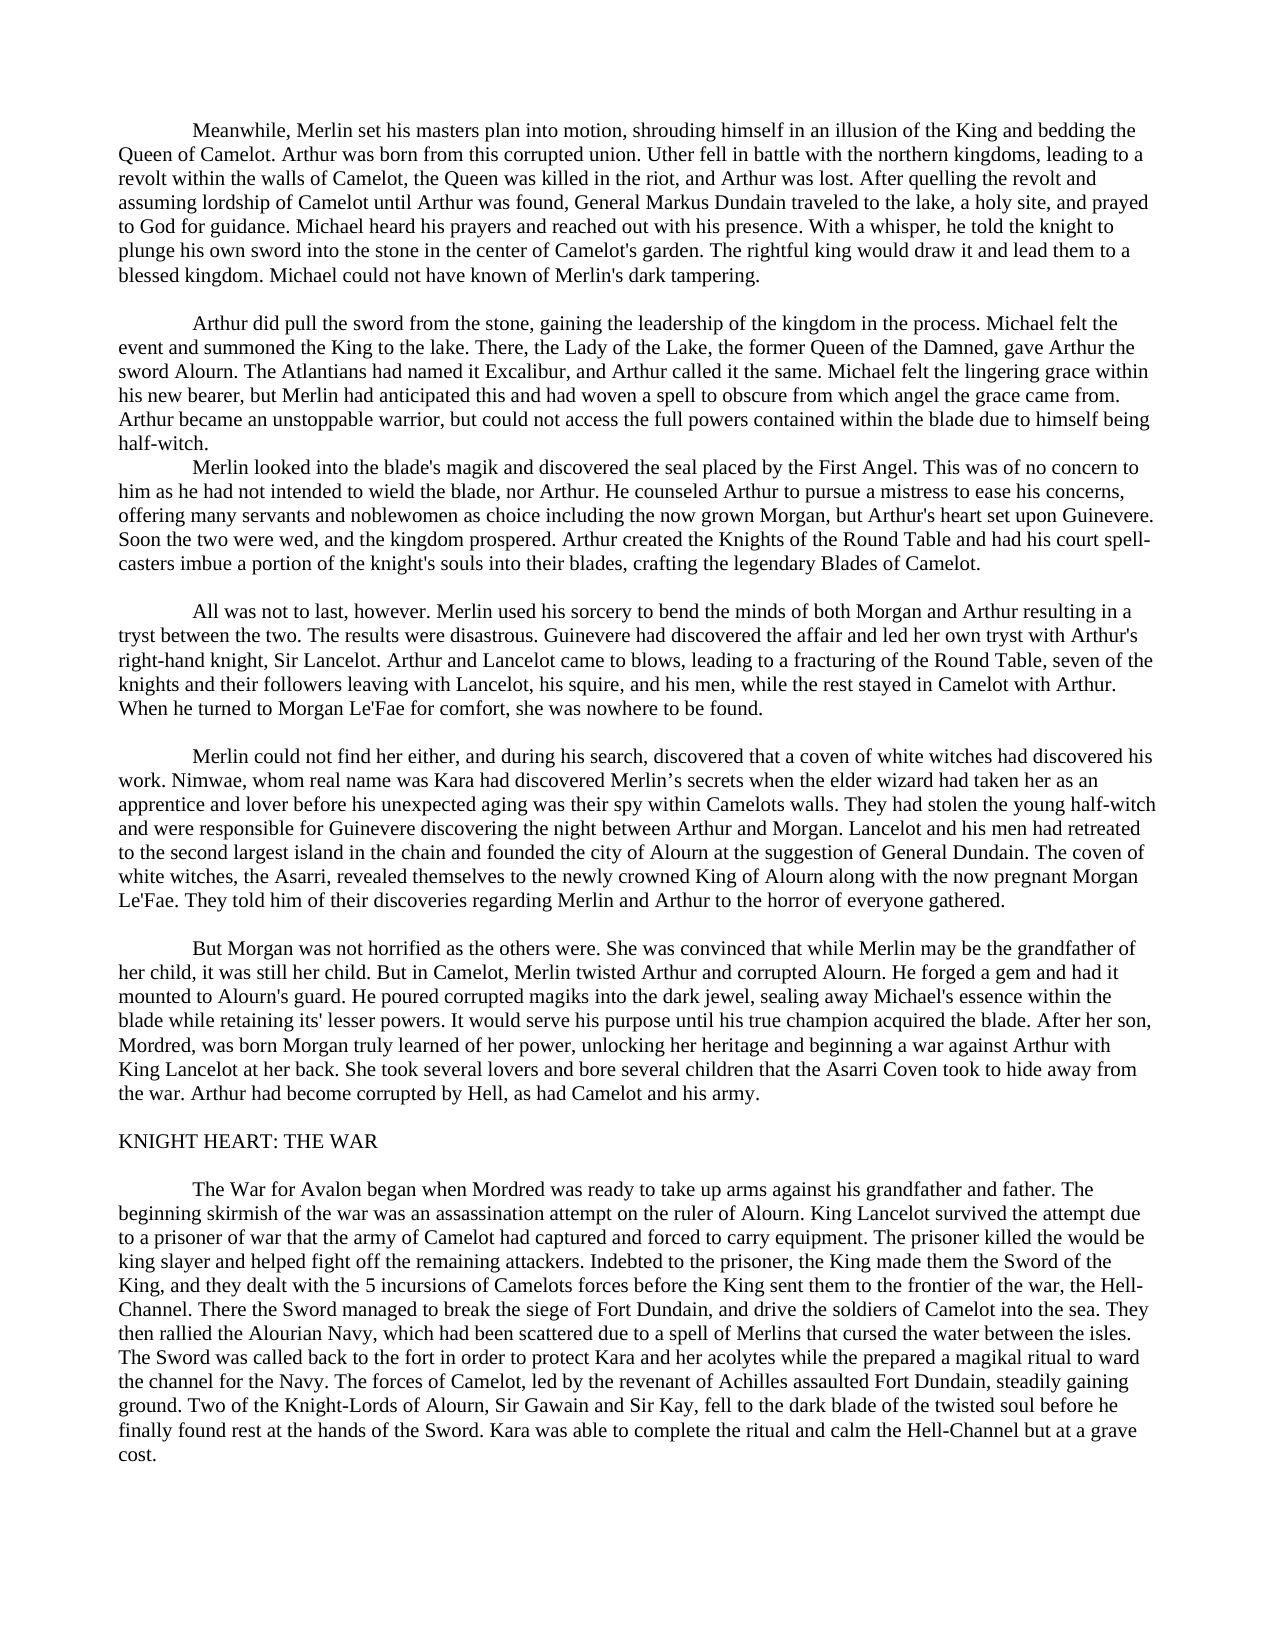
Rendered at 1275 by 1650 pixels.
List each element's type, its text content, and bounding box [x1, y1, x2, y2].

text All was not to last, however. Merlin used his sorcery to bend the minds of both Morgan and Arthur resulting in a tryst between the two. The results were disastrous. Guinevere had discovered the affair and led her own tryst with Arthur's right-hand knight, Sir Lancelot. Arthur and Lancelot came to blows, leading to a fracturing of the Round Table, seven of the knights and their followers leaving with Lancelot, his squire, and his men, while the rest stayed in Camelot with Arthur. When he turned to Morgan Le'Fae for comfort, she was nowhere to be found. [118, 599, 1157, 720]
text Merlin looked into the blade's magik and discovered the seal placed by the First Angel. This was of no concern to him as he had not intended to wield the blade, nor Arthur. He counseled Arthur to pursue a mistress to ease his concerns, offering many servants and noblewomen as choice including the now grown Morgan, but Arthur's heart set upon Guinevere. Soon the two were wed, and the kingdom prospered. Arthur created the Knights of the Round Table and had his court spell-casters imbue a portion of the knight's souls into their blades, crafting the legendary Blades of Camelot. [118, 455, 1157, 575]
text Meanwhile, Merlin set his masters plan into motion, shrouding himself in an illusion of the King and bedding the Queen of Camelot. Arthur was born from this corrupted union. Uther fell in battle with the northern kingdoms, leading to a revolt within the walls of Camelot, the Queen was killed in the riot, and Arthur was lost. After quelling the revolt and assuming lordship of Camelot until Arthur was found, General Markus Dundain traveled to the lake, a holy site, and prayed to God for guidance. Michael heard his prayers and reached out with his presence. With a whisper, he told the knight to plunge his own sword into the stone in the center of Camelot's garden. The rightful king would draw it and lead them to a blessed kingdom. Michael could not have known of Merlin's dark tampering. [118, 118, 1157, 287]
text KNIGHT HEART: THE WAR [118, 1129, 1157, 1153]
text Merlin could not find her either, and during his search, discovered that a coven of white witches had discovered his work. Nimwae, whom real name was Kara had discovered Merlin’s secrets when the elder wizard had taken her as an apprentice and lover before his unexpected aging was their spy within Camelots walls. They had stolen the young half-witch and were responsible for Guinevere discovering the night between Arthur and Morgan. Lancelot and his men had retreated to the second largest island in the chain and founded the city of Alourn at the suggestion of General Dundain. The coven of white witches, the Asarri, revealed themselves to the newly crowned King of Alourn along with the now pregnant Morgan Le'Fae. They told him of their discoveries regarding Merlin and Arthur to the horror of everyone gathered. [118, 744, 1157, 912]
text Arthur did pull the sword from the stone, gaining the leadership of the kingdom in the process. Michael felt the event and summoned the King to the lake. There, the Lady of the Lake, the former Queen of the Damned, gave Arthur the sword Alourn. The Atlantians had named it Excalibur, and Arthur called it the same. Michael felt the lingering grace within his new bearer, but Merlin had anticipated this and had woven a spell to obscure from which angel the grace came from. Arthur became an unstoppable warrior, but could not access the full powers contained within the blade due to himself being half-witch. [118, 311, 1157, 455]
text The War for Avalon began when Mordred was ready to take up arms against his grandfather and father. The beginning skirmish of the war was an assassination attempt on the ruler of Alourn. King Lancelot survived the attempt due to a prisoner of war that the army of Camelot had captured and forced to carry equipment. The prisoner killed the would be king slayer and helped fight off the remaining attackers. Indebted to the prisoner, the King made them the Sword of the King, and they dealt with the 5 incursions of Camelots forces before the King sent them to the frontier of the war, the Hell-Channel. There the Sword managed to break the siege of Fort Dundain, and drive the soldiers of Camelot into the sea. They then rallied the Alourian Navy, which had been scattered due to a spell of Merlins that cursed the water between the isles. The Sword was called back to the fort in order to protect Kara and her acolytes while the prepared a magikal ritual to ward the channel for the Navy. The forces of Camelot, led by the revenant of Achilles assaulted Fort Dundain, steadily gaining ground. Two of the Knight-Lords of Alourn, Sir Gawain and Sir Kay, fell to the dark blade of the twisted soul before he finally found rest at the hands of the Sword. Kara was able to complete the ritual and calm the Hell-Channel but at a grave cost. [118, 1177, 1157, 1466]
text But Morgan was not horrified as the others were. She was convinced that while Merlin may be the grandfather of her child, it was still her child. But in Camelot, Merlin twisted Arthur and corrupted Alourn. He forged a gem and had it mounted to Alourn's guard. He poured corrupted magiks into the dark jewel, sealing away Michael's essence within the blade while retaining its' lesser powers. It would serve his purpose until his true champion acquired the blade. After her son, Mordred, was born Morgan truly learned of her power, unlocking her heritage and beginning a war against Arthur with King Lancelot at her back. She took several lovers and bore several children that the Asarri Coven took to hide away from the war. Arthur had become corrupted by Hell, as had Camelot and his army. [118, 936, 1157, 1105]
